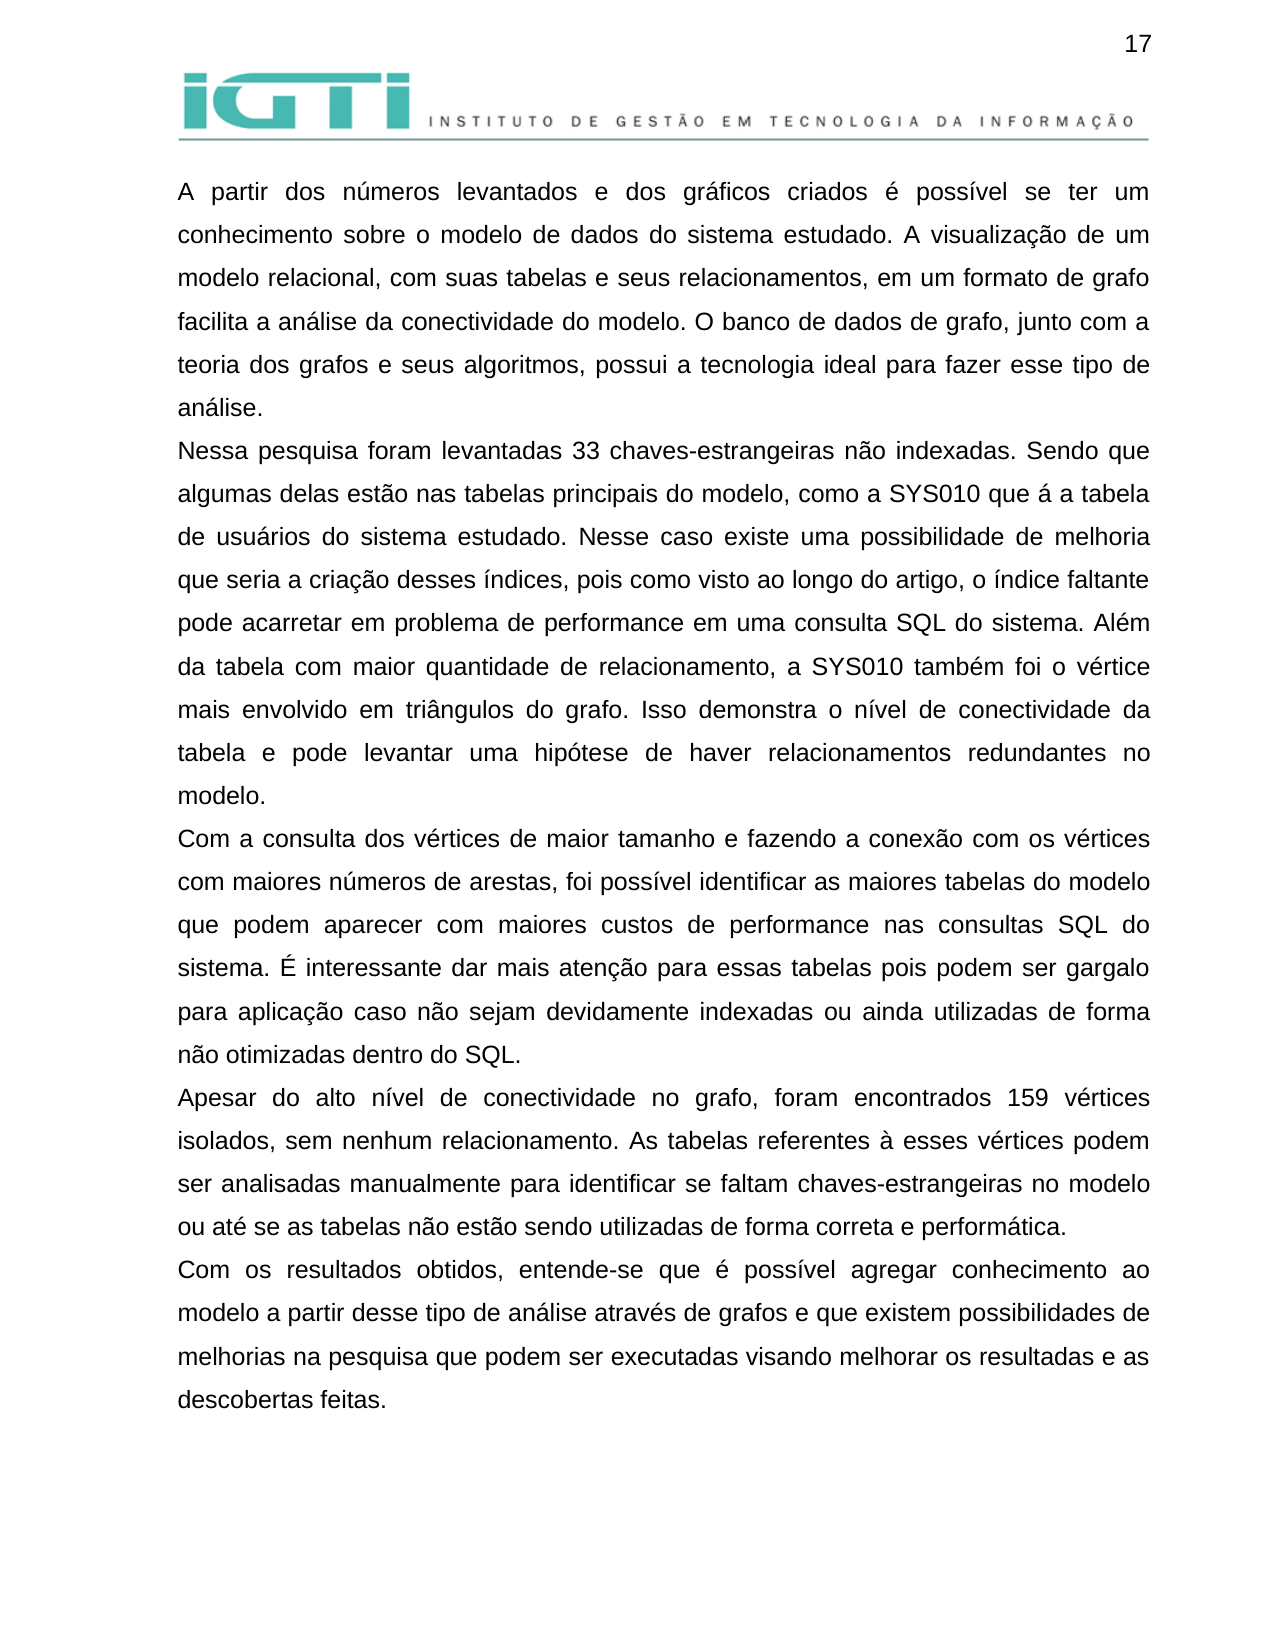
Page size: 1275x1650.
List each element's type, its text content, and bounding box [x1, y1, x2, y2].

picture [178, 59, 1151, 151]
text A partir dos números levantados e dos gráficos criados é possível se ter um conhecimento sobre o modelo de dados do sistema estudado. A visualização de um modelo relacional, com suas tabelas e seus relacionamentos, em um formato de grafo facilita a análise da conectividade do modelo. O banco de dados de grafo, junto com a teoria dos grafos e seus algoritmos, possui a tecnologia ideal para fazer esse tipo de análise. [177, 177, 1152, 422]
text Apesar do alto nível de conectividade no grafo, foram encontrados 159 vértices isolados, sem nenhum relacionamento. As tabelas referentes à esses vértices podem ser analisadas manualmente para identificar se faltam chaves-estrangeiras no modelo ou até se as tabelas não estão sendo utilizadas de forma correta e performática. [177, 1083, 1152, 1241]
text Com os resultados obtidos, entende-se que é possível agregar conhecimento ao modelo a partir desse tipo de análise através de grafos e que existem possibilidades de melhorias na pesquisa que podem ser executadas visando melhorar os resultadas e as descobertas feitas. [177, 1255, 1152, 1413]
text Nessa pesquisa foram levantadas 33 chaves-estrangeiras não indexadas. Sendo que algumas delas estão nas tabelas principais do modelo, como a SYS010 que á a tabela de usuários do sistema estudado. Nesse caso existe uma possibilidade de melhoria que seria a criação desses índices, pois como visto ao longo do artigo, o índice faltante pode acarretar em problema de performance em uma consulta SQL do sistema. Além da tabela com maior quantidade de relacionamento, a SYS010 também foi o vértice mais envolvido em triângulos do grafo. Isso demonstra o nível de conectividade da tabela e pode levantar uma hipótese de haver relacionamentos redundantes no modelo. [177, 436, 1152, 810]
text Com a consulta dos vértices de maior tamanho e fazendo a conexão com os vértices com maiores números de arestas, foi possível identificar as maiores tabelas do modelo que podem aparecer com maiores custos de performance nas consultas SQL do sistema. É interessante dar mais atenção para essas tabelas pois podem ser gargalo para aplicação caso não sejam devidamente indexadas ou ainda utilizadas de forma não otimizadas dentro do SQL. [177, 824, 1152, 1068]
